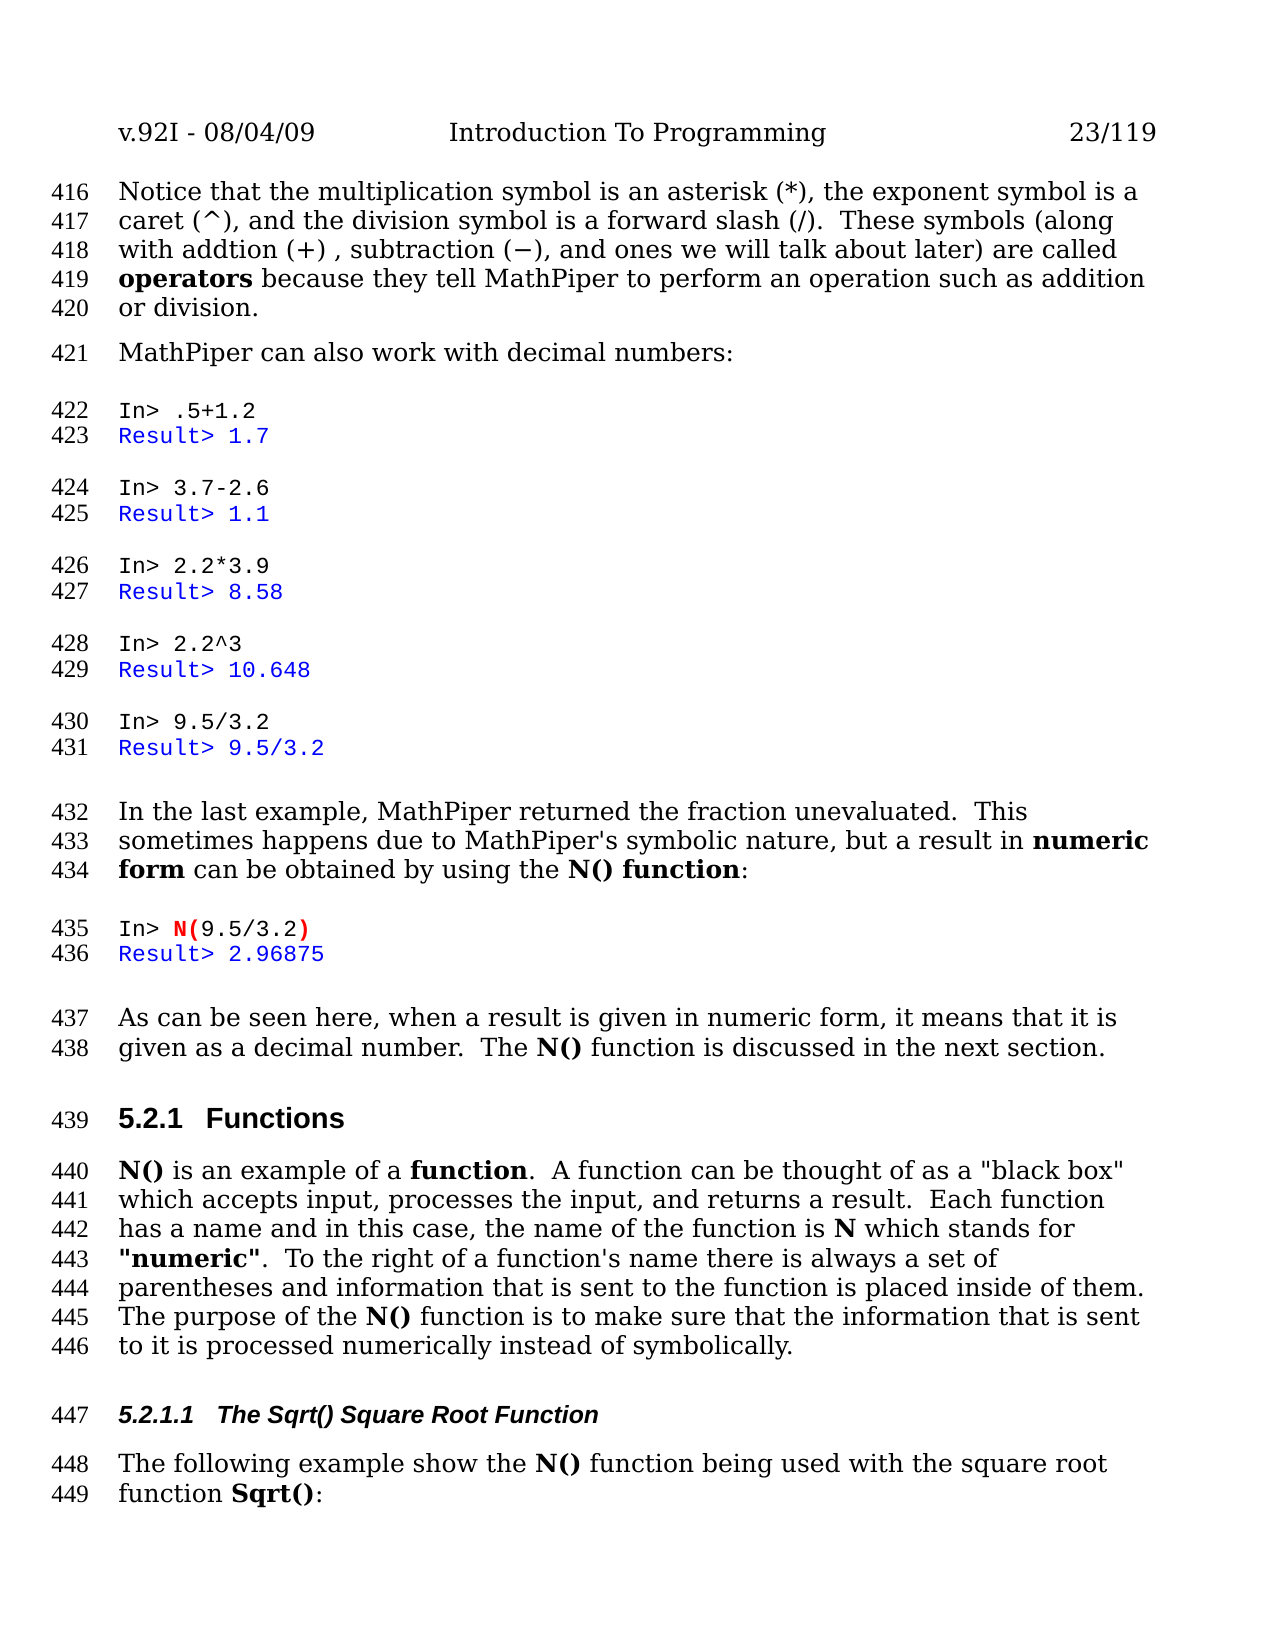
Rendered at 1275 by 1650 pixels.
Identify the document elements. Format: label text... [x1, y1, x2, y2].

text The following example show the N() function being used with the square root function Sqrt(): [118, 1449, 1157, 1508]
text In> 2.2^3 [118, 632, 1157, 658]
subtitle Functions [118, 1101, 1157, 1135]
text As can be seen here, when a result is given in numeric form, it means that it is given as a decimal number. The N() function is discussed in the next section. [118, 1004, 1157, 1062]
text In the last example, MathPiper returned the fraction unevaluated. This sometimes happens due to MathPiper's symbolic nature, but a result in numeric form can be obtained by using the N() function: [118, 797, 1157, 885]
text Result> 10.648 [118, 658, 1157, 684]
text MathPiper can also work with decimal numbers: [118, 338, 1157, 367]
subtitle The Sqrt() Square Root Function [118, 1400, 1157, 1428]
text Result> 1.1 [118, 503, 1157, 529]
text In> N(9.5/3.2) [118, 917, 1157, 943]
text Result> 2.96875 [118, 943, 1157, 969]
text In> .5+1.2 [118, 399, 1157, 425]
text N() is an example of a function. A function can be thought of as a "black box" which accepts input, processes the input, and returns a result. Each function has a name and in this case, the name of the function is N which stands for "numeric". To the right of a function's name there is always a set of parentheses and information that is sent to the function is placed inside of them. The purpose of the N() function is to make sure that the information that is sent to it is processed numerically instead of symbolically. [118, 1156, 1157, 1361]
text Result> 9.5/3.2 [118, 736, 1157, 762]
text In> 3.7-2.6 [118, 477, 1157, 503]
text In> 2.2*3.9 [118, 554, 1157, 581]
text Result> 8.58 [118, 581, 1157, 606]
text Notice that the multiplication symbol is an asterisk (*), the exponent symbol is a caret (^), and the division symbol is a forward slash (/). These symbols (along with addtion (+) , subtraction (−), and ones we will talk about later) are called operators because they tell MathPiper to perform an operation such as addition or division. [118, 177, 1157, 323]
text Result> 1.7 [118, 425, 1157, 451]
text In> 9.5/3.2 [118, 710, 1157, 736]
